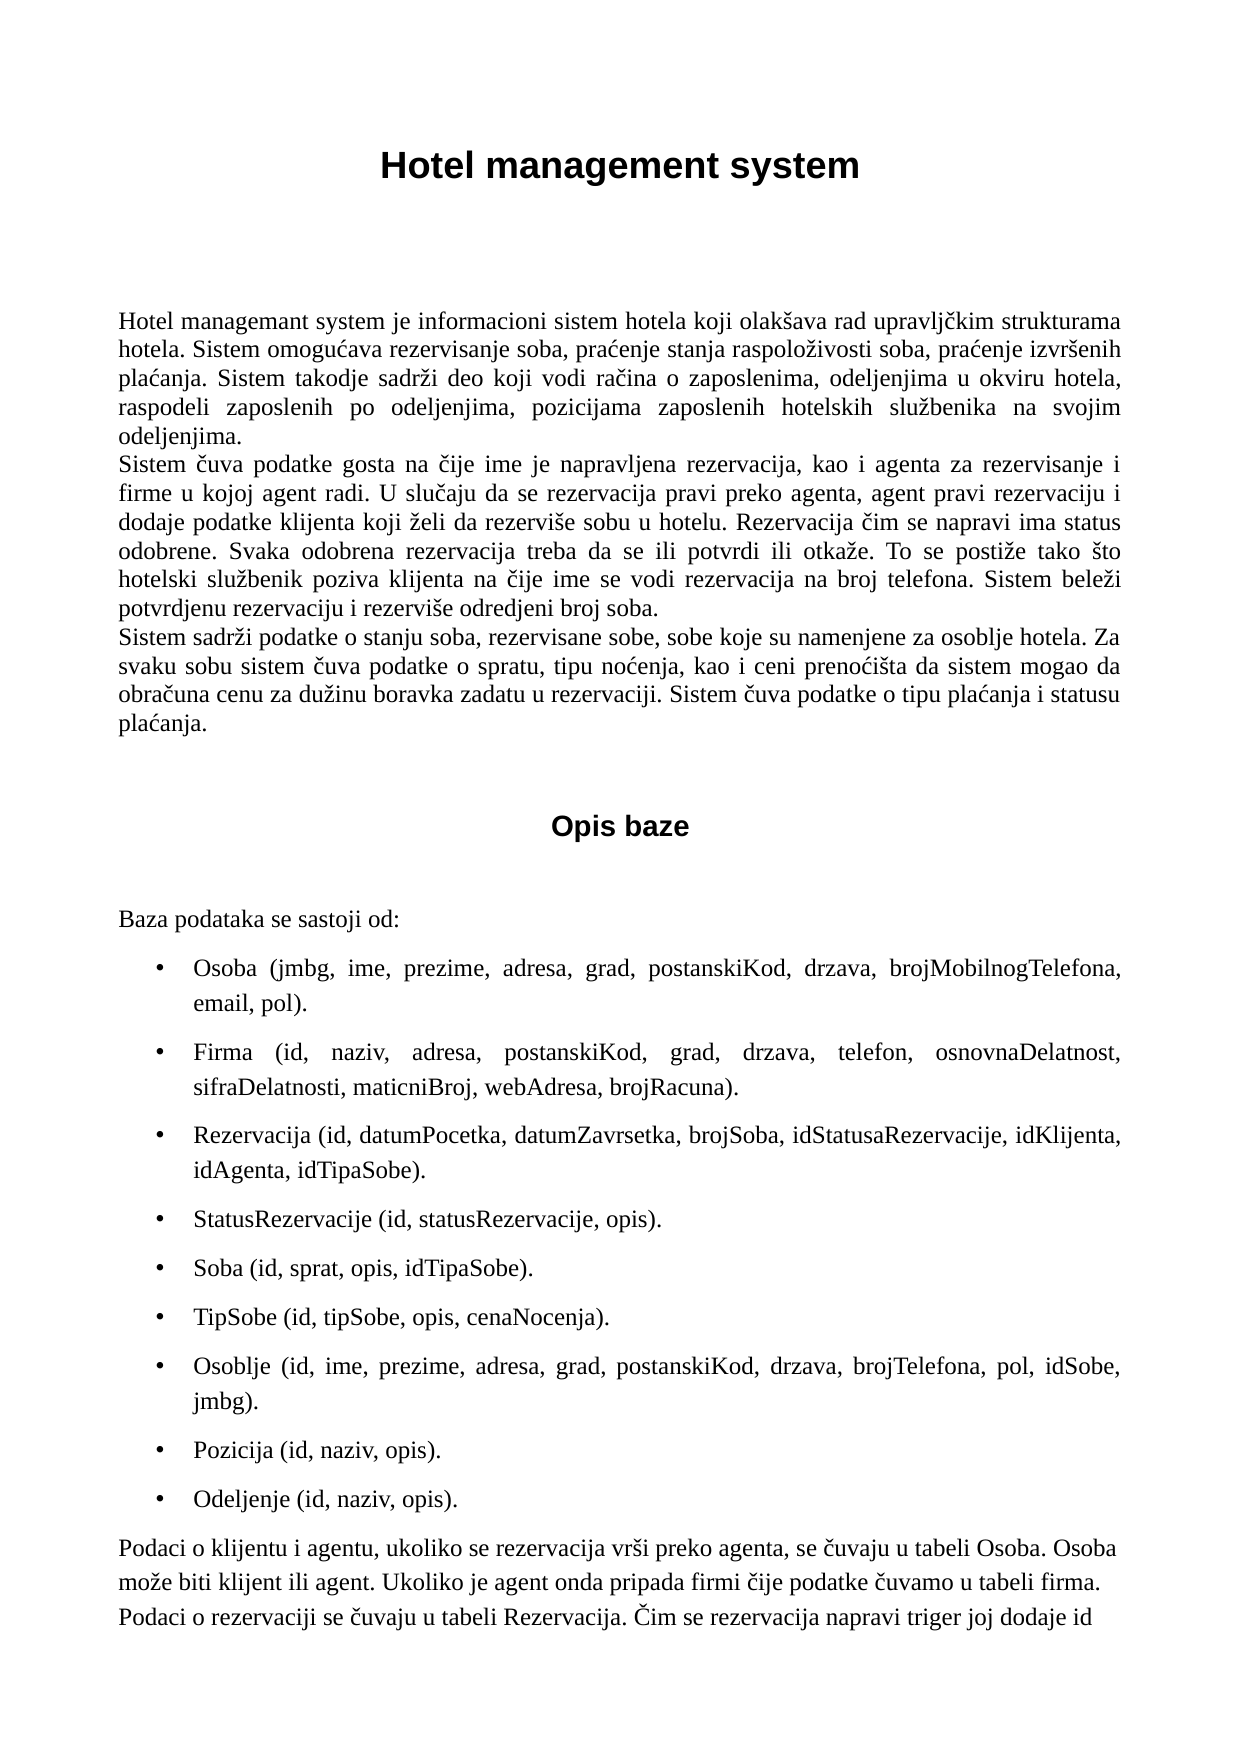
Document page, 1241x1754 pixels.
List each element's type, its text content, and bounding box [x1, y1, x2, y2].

subtitle Hotel management system [118, 143, 1122, 187]
list Odeljenje (id, naziv, opis). [156, 1484, 1122, 1513]
subtitle Opis baze [118, 809, 1122, 843]
text Hotel managemant system je informacioni sistem hotela koji olakšava rad upravljčkim strukturama hotela. Sistem omogućava rezervisanje soba, praćenje stanja raspoloživosti soba, praćenje izvršenih plaćanja. Sistem takodje sadrži deo koji vodi račina o zaposlenima, odeljenjima u okviru hotela, raspodeli zaposlenih po odeljenjima, pozicijama zaposlenih hotelskih službenika na svojim odeljenjima. [118, 306, 1122, 449]
text Podaci o klijentu i agentu, ukoliko se rezervacija vrši preko agenta, se čuvaju u tabeli Osoba. Osoba može biti klijent ili agent. Ukoliko je agent onda pripada firmi čije podatke čuvamo u tabeli firma. Podaci o rezervaciji se čuvaju u tabeli Rezervacija. Čim se rezervacija napravi triger joj dodaje id [118, 1533, 1122, 1631]
list TipSobe (id, tipSobe, opis, cenaNocenja). [156, 1302, 1122, 1331]
text Sistem čuva podatke gosta na čije ime je napravljena rezervacija, kao i agenta za rezervisanje i firme u kojoj agent radi. U slučaju da se rezervacija pravi preko agenta, agent pravi rezervaciju i dodaje podatke klijenta koji želi da rezerviše sobu u hotelu. Rezervacija čim se napravi ima status odobrene. Svaka odobrena rezervacija treba da se ili potvrdi ili otkaže. To se postiže tako što hotelski službenik poziva klijenta na čije ime se vodi rezervacija na broj telefona. Sistem beleži potvrdjenu rezervaciju i rezerviše odredjeni broj soba. [118, 449, 1122, 622]
list Osoblje (id, ime, prezime, adresa, grad, postanskiKod, drzava, brojTelefona, pol, idSobe, jmbg). [156, 1351, 1122, 1414]
text Sistem sadrži podatke o stanju soba, rezervisane sobe, sobe koje su namenjene za osoblje hotela. Za svaku sobu sistem čuva podatke o spratu, tipu noćenja, kao i ceni prenoćišta da sistem mogao da obračuna cenu za dužinu boravka zadatu u rezervaciji. Sistem čuva podatke o tipu plaćanja i statusu plaćanja. [118, 622, 1122, 737]
list Pozicija (id, naziv, opis). [156, 1435, 1122, 1464]
list Rezervacija (id, datumPocetka, datumZavrsetka, brojSoba, idStatusaRezervacije, idKlijenta, idAgenta, idTipaSobe). [156, 1121, 1122, 1184]
list Firma (id, naziv, adresa, postanskiKod, grad, drzava, telefon, osnovnaDelatnost, sifraDelatnosti, maticniBroj, webAdresa, brojRacuna). [156, 1037, 1122, 1100]
list Osoba (jmbg, ime, prezime, adresa, grad, postanskiKod, drzava, brojMobilnogTelefona, email, pol). [156, 953, 1122, 1017]
list Soba (id, sprat, opis, idTipaSobe). [156, 1253, 1122, 1282]
list StatusRezervacije (id, statusRezervacije, opis). [156, 1204, 1122, 1233]
text Baza podataka se sastoji od: [118, 904, 1122, 933]
